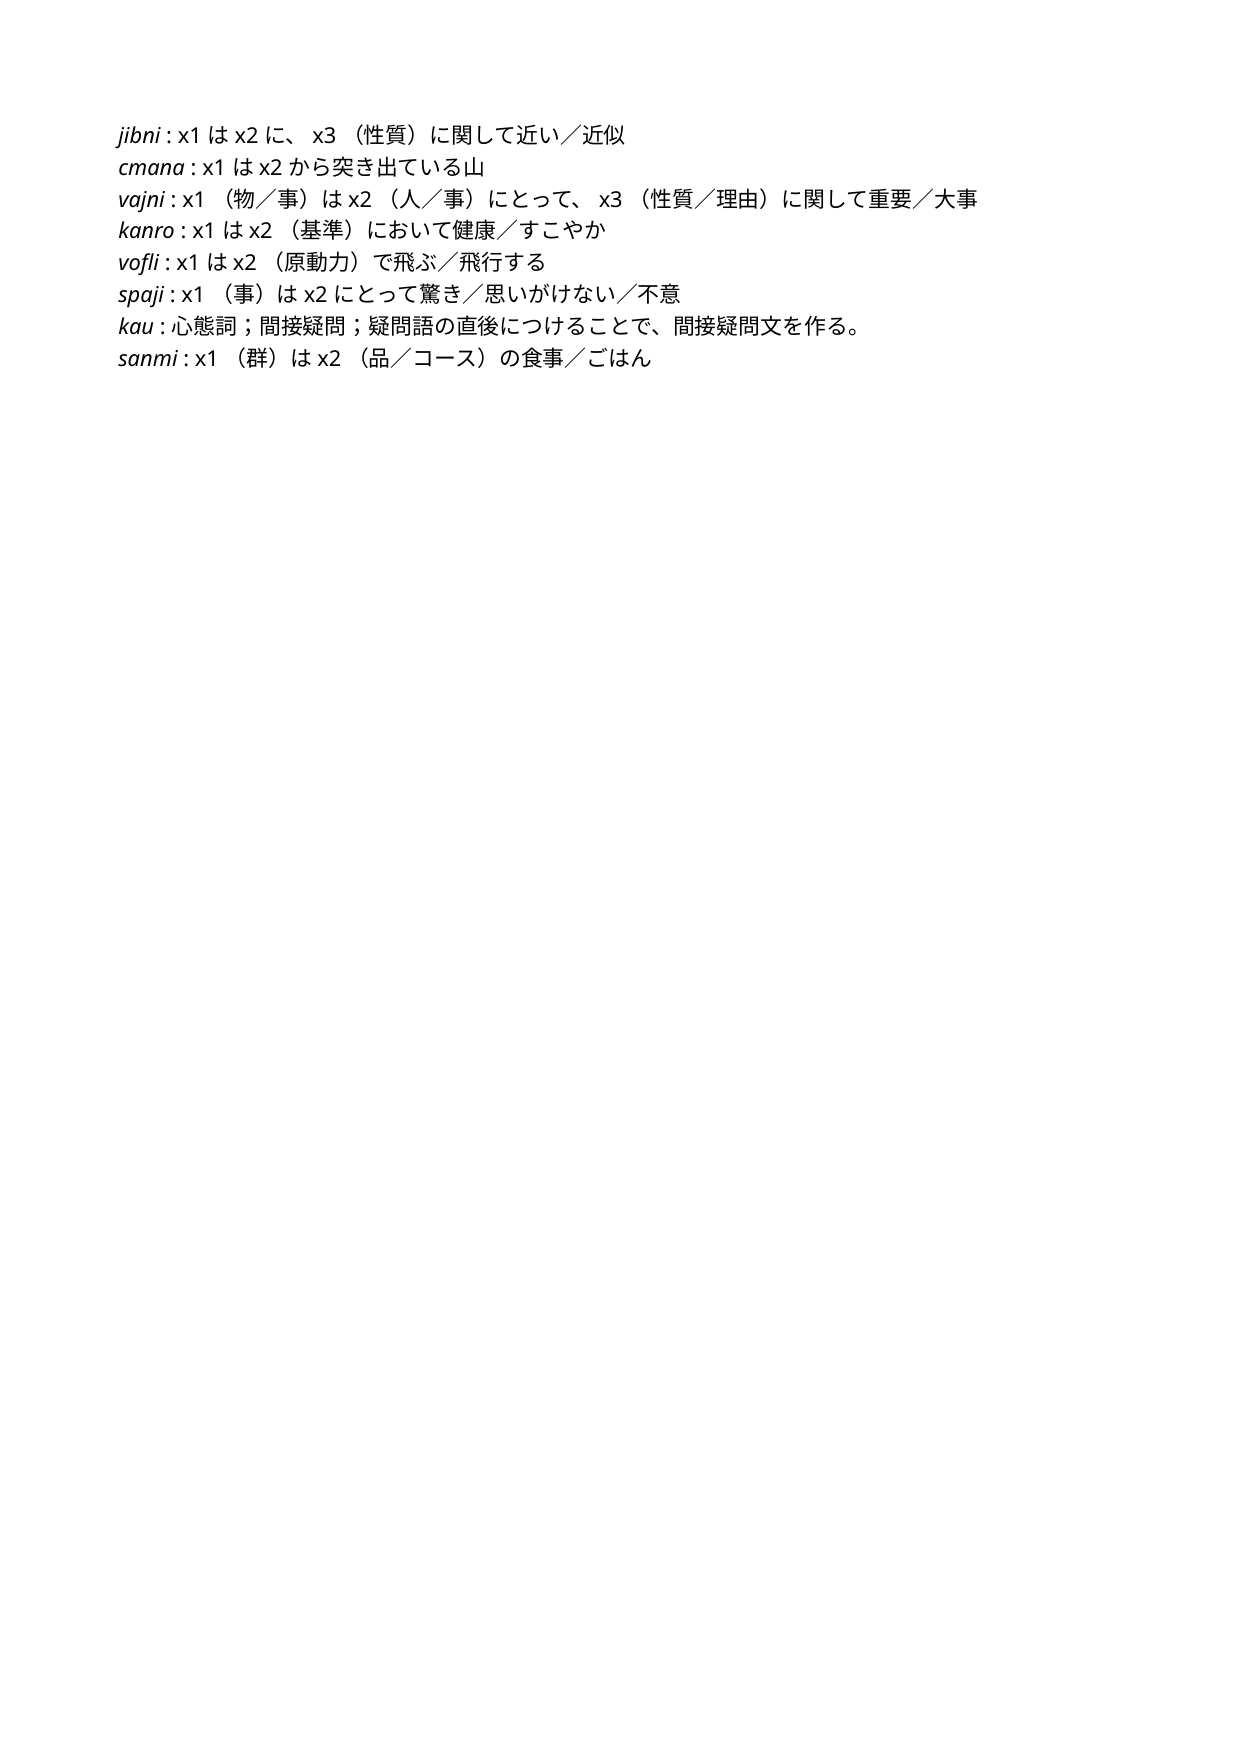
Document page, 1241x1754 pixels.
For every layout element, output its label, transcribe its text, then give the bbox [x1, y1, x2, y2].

text vofli : x1 は x2 （原動力）で飛ぶ／飛行する [118, 245, 1122, 277]
text sanmi : x1 （群）は x2 （品／コース）の食事／ごはん [118, 341, 1122, 372]
text vajni : x1 （物／事）は x2 （人／事）にとって、 x3 （性質／理由）に関して重要／大事 [118, 182, 1122, 213]
text kau : 心態詞；間接疑問；疑問語の直後につけることで、間接疑問文を作る。 [118, 309, 1122, 341]
text jibni : x1 は x2 に、 x3 （性質）に関して近い／近似 [118, 118, 1122, 150]
text cmana : x1 は x2 から突き出ている山 [118, 150, 1122, 182]
text kanro : x1 は x2 （基準）において健康／すこやか [118, 213, 1122, 245]
text spaji : x1 （事）は x2 にとって驚き／思いがけない／不意 [118, 277, 1122, 309]
